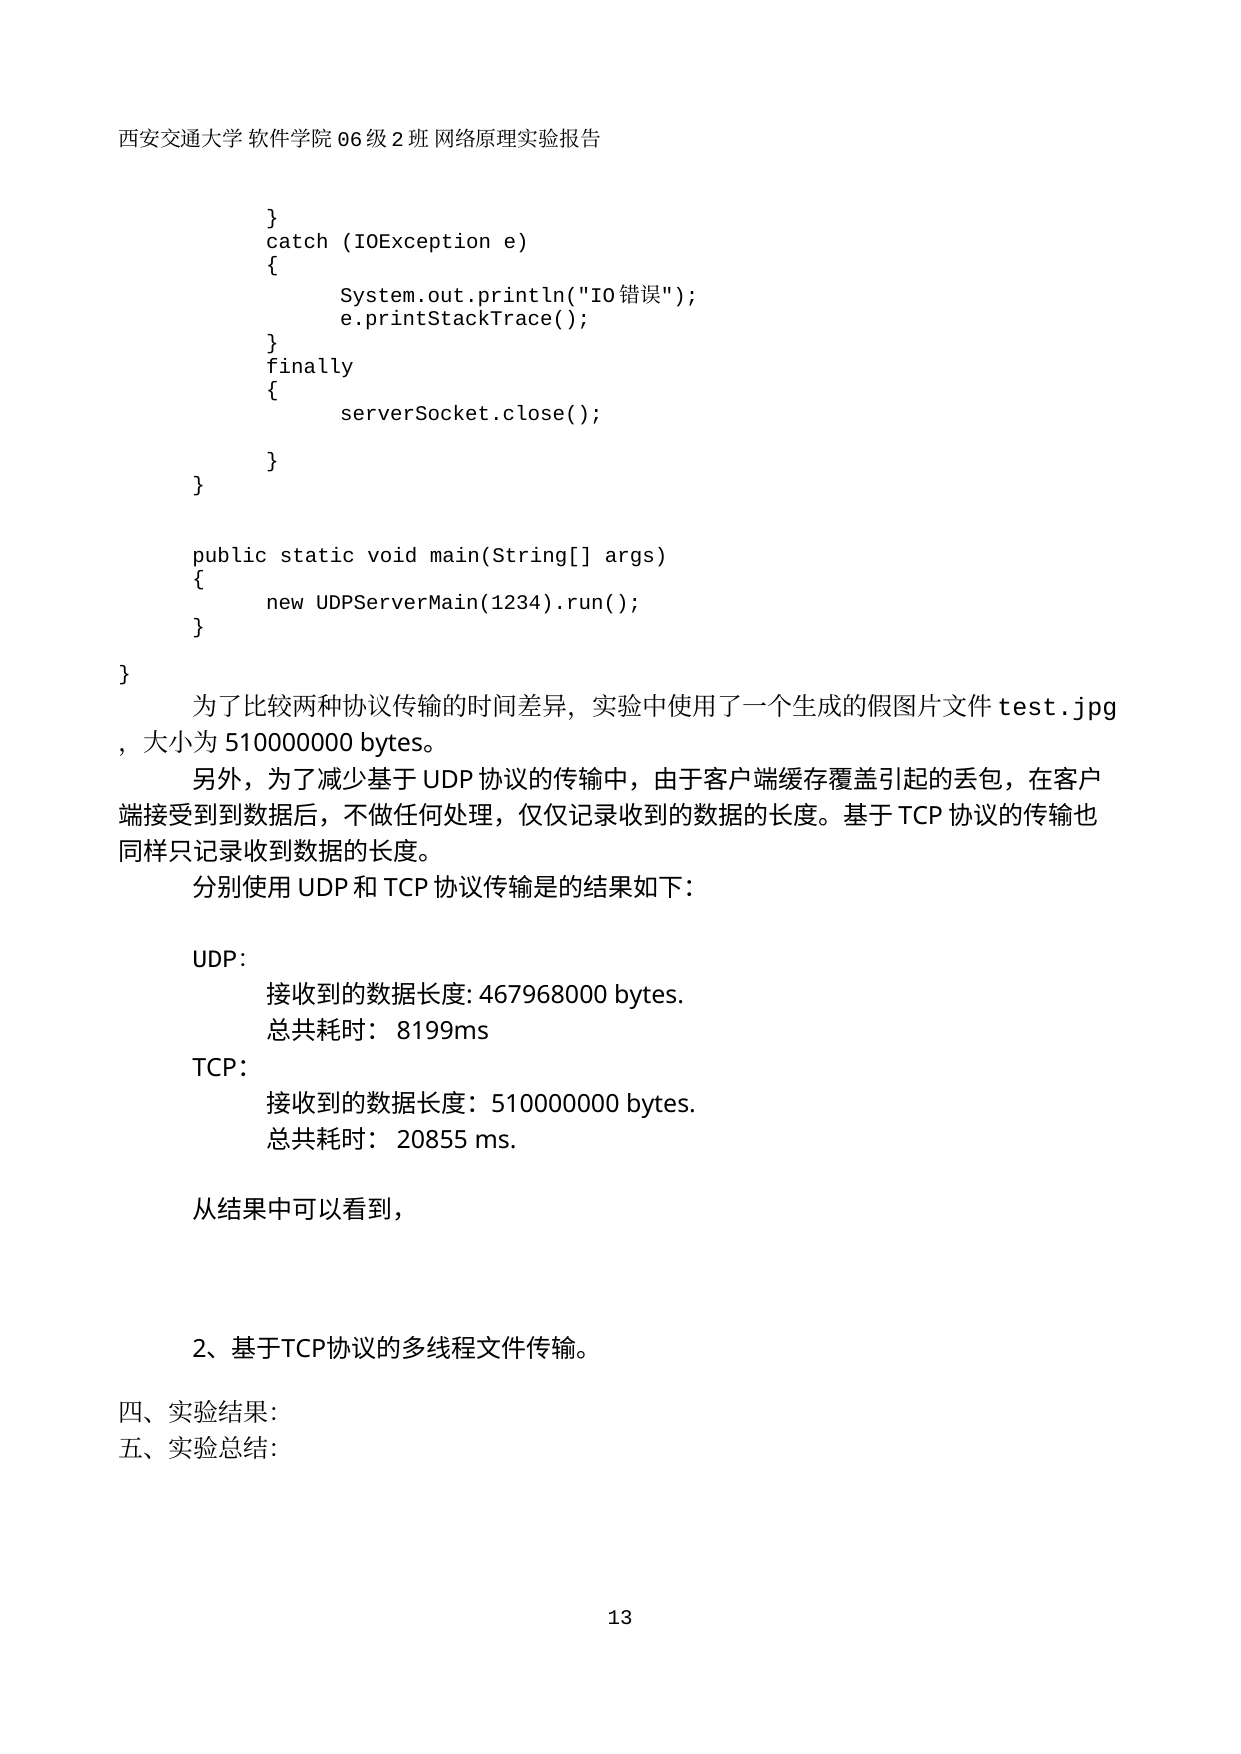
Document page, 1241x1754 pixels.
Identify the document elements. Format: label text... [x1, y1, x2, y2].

text 另外，为了减少基于UDP协议的传输中，由于客户端缓存覆盖引起的丢包，在客户端接受到到数据后，不做任何处理，仅仅记录收到的数据的长度。基于TCP协议的传输也同样只记录收到数据的长度。 [118, 759, 1122, 868]
text new UDPServerMain(1234).run(); [118, 592, 1122, 616]
text } [118, 450, 1122, 474]
text } [118, 663, 1122, 687]
text TCP： [118, 1047, 1122, 1083]
text { [118, 379, 1122, 403]
text 分别使用UDP和TCP协议传输是的结果如下： [118, 868, 1122, 904]
text } [118, 207, 1122, 231]
text finally [118, 356, 1122, 379]
text UDP： [118, 938, 1122, 974]
text 从结果中可以看到， [118, 1190, 1122, 1226]
text { [118, 254, 1122, 278]
text 总共耗时： 20855 ms. [118, 1120, 1122, 1156]
text 为了比较两种协议传输的时间差异，实验中使用了一个生成的假图片文件test.jpg ，大小为 510000000 bytes。 [118, 687, 1122, 759]
text catch (IOException e) [118, 231, 1122, 254]
text serverSocket.close(); [118, 403, 1122, 427]
text 总共耗时： 8199ms [118, 1011, 1122, 1047]
text 接收到的数据长度: 467968000 bytes. [118, 974, 1122, 1011]
text } [118, 332, 1122, 356]
text 2、基于TCP协议的多线程文件传输。 [118, 1328, 1122, 1365]
text { [118, 568, 1122, 592]
text e.printStackTrace(); [118, 308, 1122, 332]
text public static void main(String[] args) [118, 545, 1122, 568]
text 接收到的数据长度：510000000 bytes. [118, 1083, 1122, 1120]
text } [118, 616, 1122, 639]
text System.out.println("IO错误"); [118, 278, 1122, 308]
text } [118, 474, 1122, 497]
text 五、实验总结： [118, 1429, 1122, 1465]
text 四、实验结果： [118, 1393, 1122, 1429]
